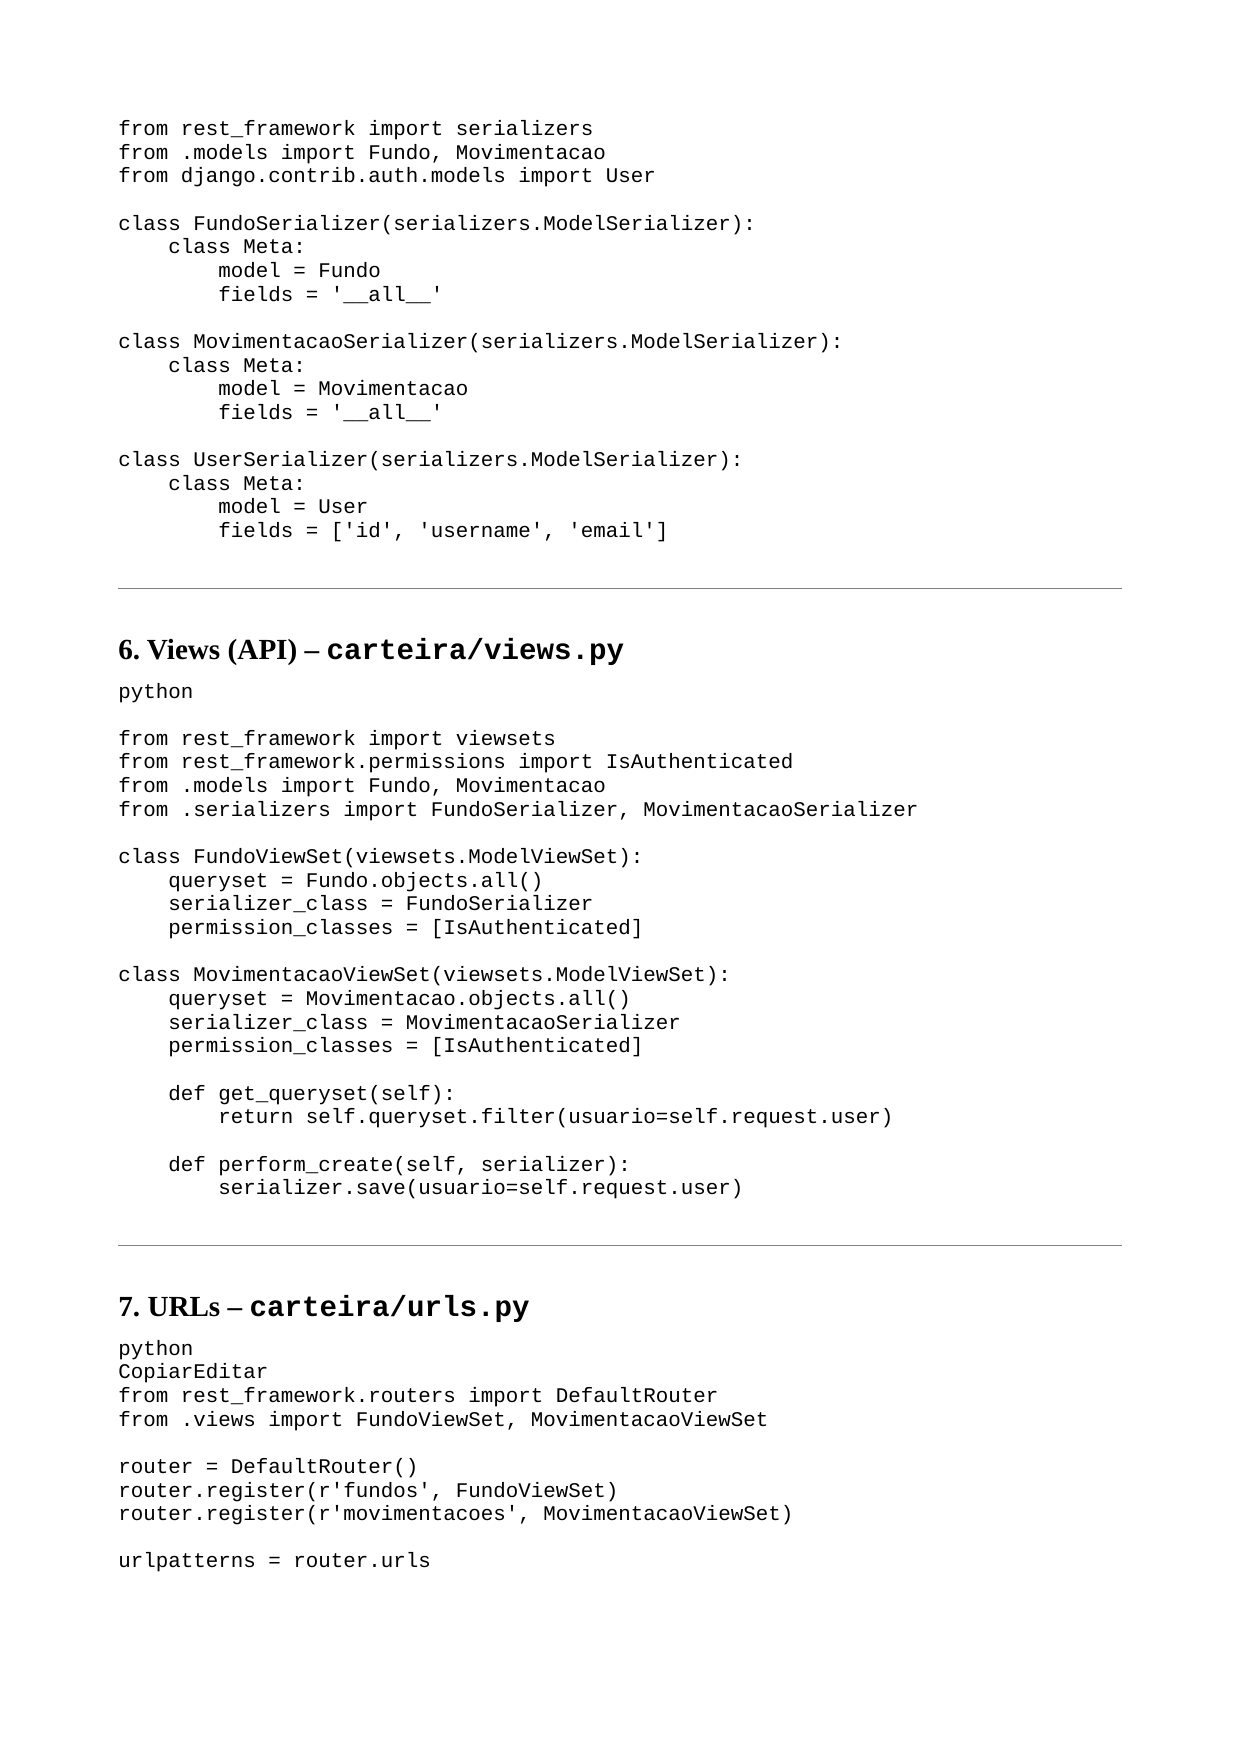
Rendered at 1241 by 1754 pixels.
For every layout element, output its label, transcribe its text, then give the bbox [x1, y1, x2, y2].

text from .serializers import FundoSerializer, MovimentacaoSerializer [118, 799, 1122, 822]
text from rest_framework.routers import DefaultRouter [118, 1385, 1122, 1409]
text queryset = Fundo.objects.all() [118, 870, 1122, 893]
text model = Fundo [118, 260, 1122, 284]
text serializer_class = FundoSerializer [118, 893, 1122, 917]
text fields = '__all__' [118, 284, 1122, 307]
text permission_classes = [IsAuthenticated] [118, 1035, 1122, 1059]
subtitle 7. URLs – carteira/urls.py [118, 1289, 1122, 1325]
text CopiarEditar [118, 1361, 1122, 1385]
text model = Movimentacao [118, 378, 1122, 402]
text permission_classes = [IsAuthenticated] [118, 917, 1122, 941]
text return self.queryset.filter(usuario=self.request.user) [118, 1106, 1122, 1130]
text class FundoViewSet(viewsets.ModelViewSet): [118, 846, 1122, 870]
text from django.contrib.auth.models import User [118, 165, 1122, 189]
text router.register(r'fundos', FundoViewSet) [118, 1479, 1122, 1503]
text python [118, 681, 1122, 704]
text router = DefaultRouter() [118, 1456, 1122, 1479]
text from rest_framework.permissions import IsAuthenticated [118, 752, 1122, 775]
subtitle 6. Views (API) – carteira/views.py [118, 632, 1122, 668]
text router.register(r'movimentacoes', MovimentacaoViewSet) [118, 1503, 1122, 1527]
text fields = ['id', 'username', 'email'] [118, 520, 1122, 544]
text def perform_create(self, serializer): [118, 1153, 1122, 1177]
text class MovimentacaoViewSet(viewsets.ModelViewSet): [118, 964, 1122, 988]
text urlpatterns = router.urls [118, 1551, 1122, 1574]
text class MovimentacaoSerializer(serializers.ModelSerializer): [118, 331, 1122, 354]
text def get_queryset(self): [118, 1083, 1122, 1106]
text class FundoSerializer(serializers.ModelSerializer): [118, 213, 1122, 236]
text python [118, 1338, 1122, 1361]
text serializer.save(usuario=self.request.user) [118, 1177, 1122, 1201]
text from .models import Fundo, Movimentacao [118, 775, 1122, 799]
text class Meta: [118, 473, 1122, 496]
text queryset = Movimentacao.objects.all() [118, 988, 1122, 1012]
text serializer_class = MovimentacaoSerializer [118, 1012, 1122, 1035]
text from .views import FundoViewSet, MovimentacaoViewSet [118, 1409, 1122, 1432]
text class Meta: [118, 354, 1122, 378]
text fields = '__all__' [118, 402, 1122, 426]
text class UserSerializer(serializers.ModelSerializer): [118, 449, 1122, 473]
text from .models import Fundo, Movimentacao [118, 142, 1122, 165]
text from rest_framework import viewsets [118, 728, 1122, 752]
text class Meta: [118, 236, 1122, 260]
text from rest_framework import serializers [118, 118, 1122, 142]
text model = User [118, 496, 1122, 520]
